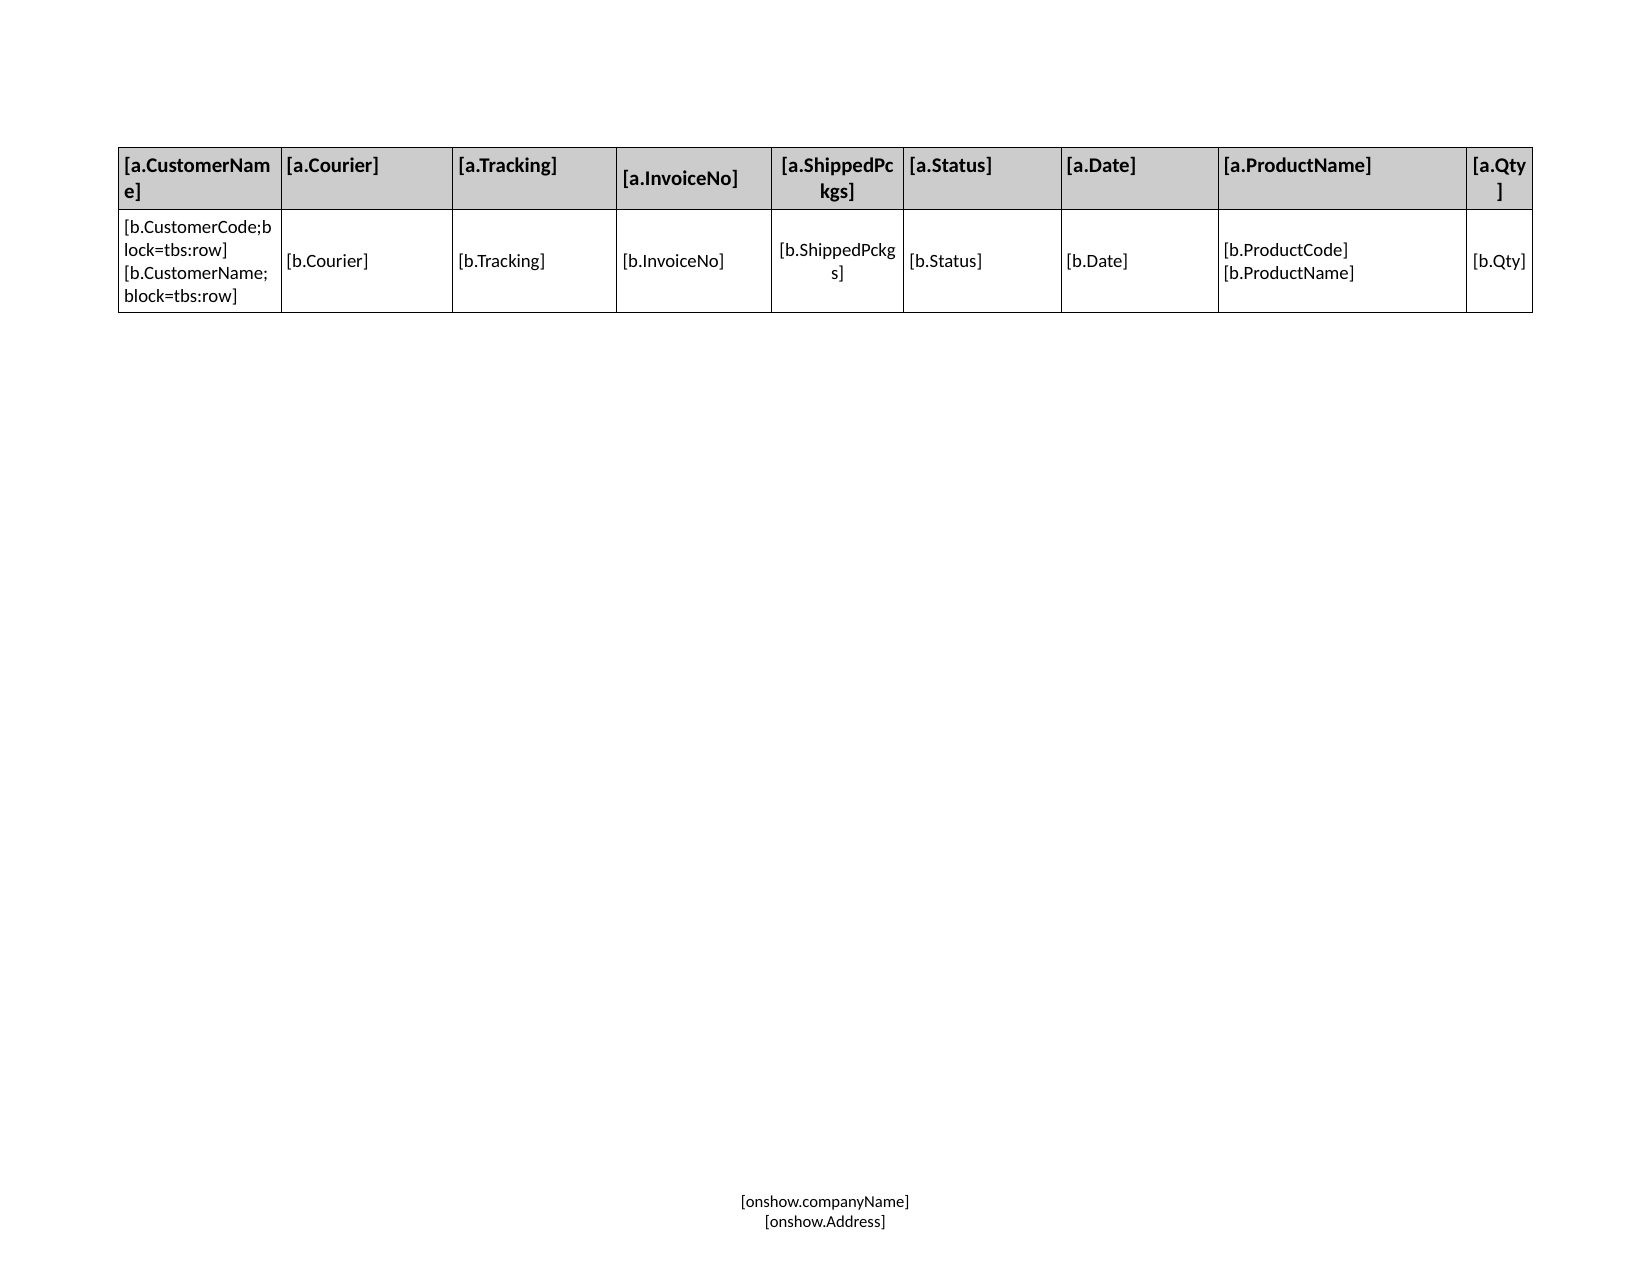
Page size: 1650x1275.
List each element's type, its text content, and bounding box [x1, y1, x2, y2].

table_cell [b.Courier] [282, 210, 452, 312]
table_header [a.CustomerName] [119, 148, 281, 209]
table_cell [b.ShippedPckgs] [772, 210, 903, 312]
table_cell [b.Qty] [1467, 210, 1532, 312]
table_header [a.Date] [1062, 148, 1218, 209]
table_header [a.InvoiceNo] [617, 148, 771, 209]
table_header [a.ProductName] [1219, 148, 1466, 209]
table_cell [b.InvoiceNo] [617, 210, 771, 312]
table_cell [b.ProductCode] [b.ProductName] [1219, 210, 1466, 312]
table_header [a.Status] [904, 148, 1061, 209]
table_header [a.Courier] [282, 148, 452, 209]
table_header [a.ShippedPckgs] [772, 148, 903, 209]
table_header [a.Tracking] [453, 148, 616, 209]
table_cell [b.Tracking] [453, 210, 616, 312]
table_cell [b.Date] [1062, 210, 1218, 312]
table_header [a.Qty] [1467, 148, 1532, 209]
table_cell [b.CustomerCode;block=tbs:row] [b.CustomerName;block=tbs:row] [119, 210, 281, 312]
table_cell [b.Status] [904, 210, 1061, 312]
